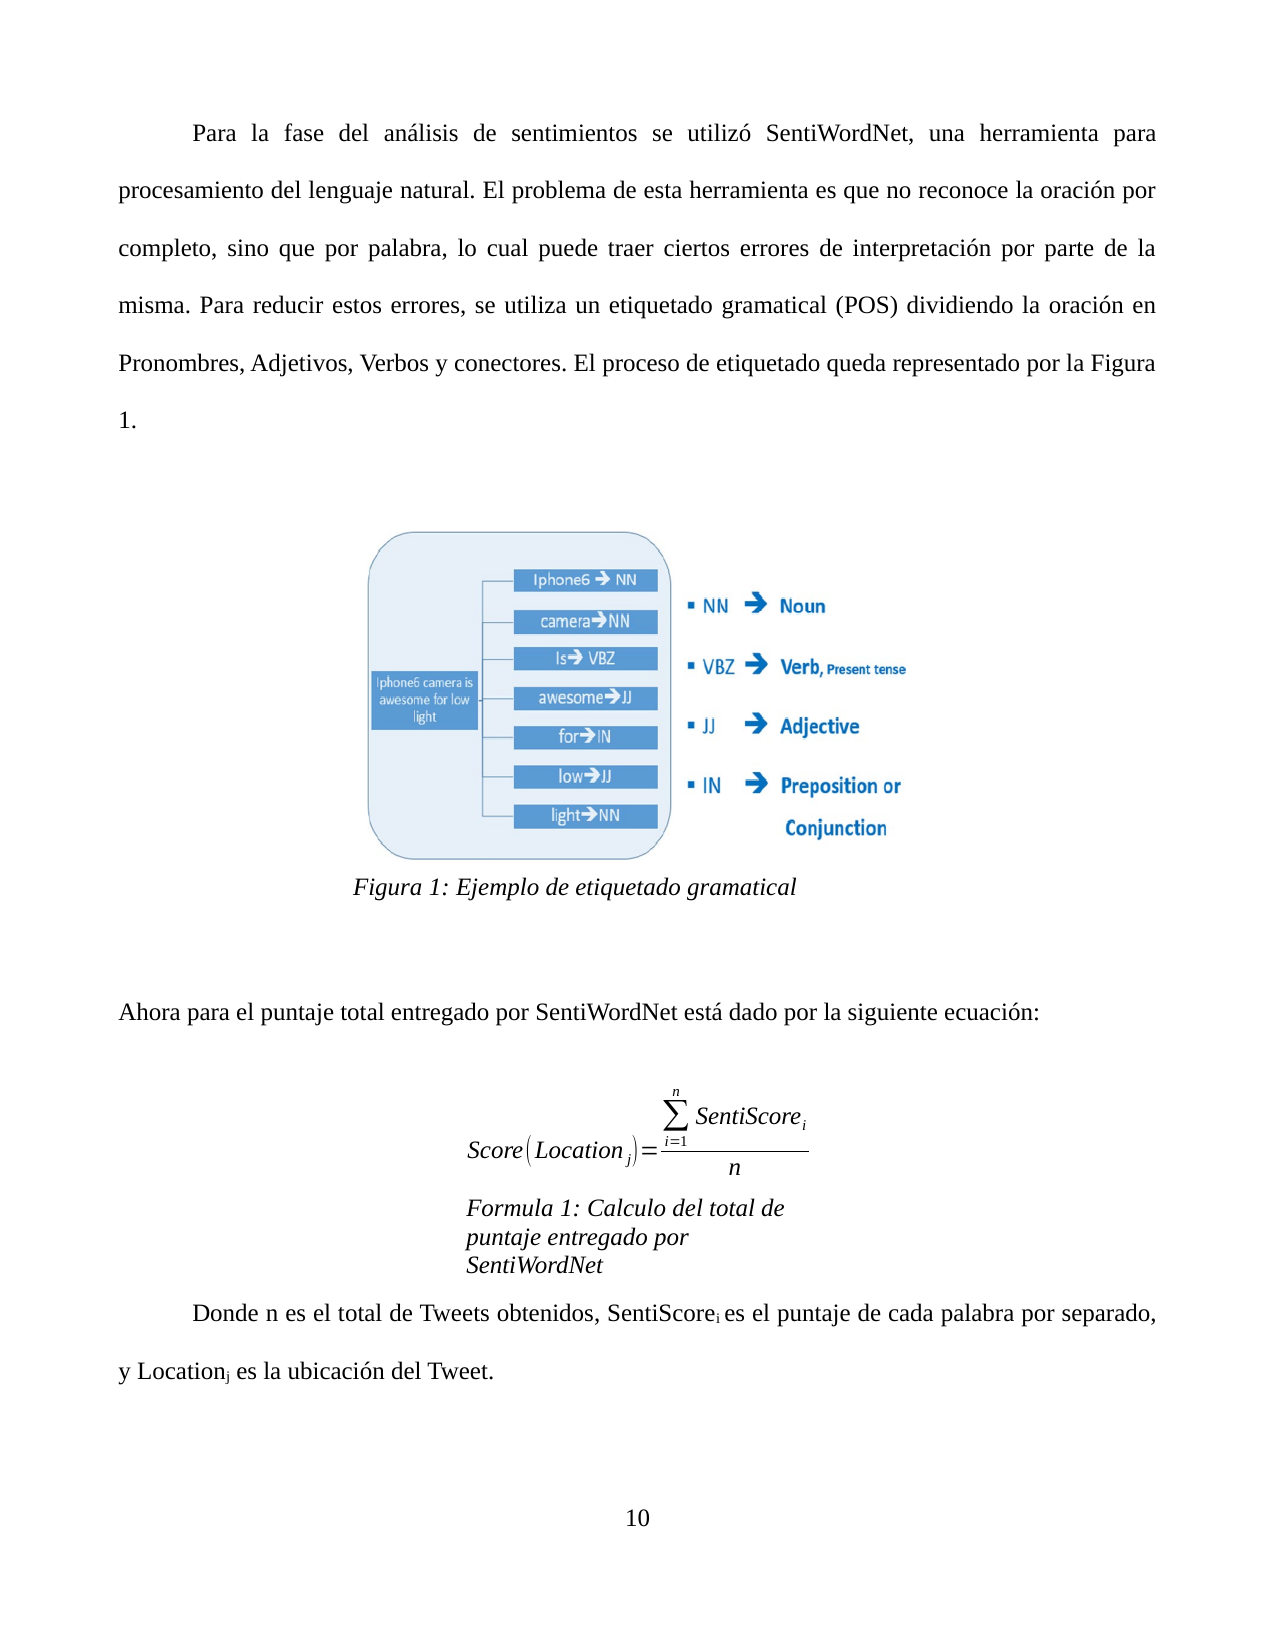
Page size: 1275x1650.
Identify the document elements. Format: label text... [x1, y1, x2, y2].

text Figura 1: Ejemplo de etiquetado gramatical [353, 872, 922, 901]
picture [367, 531, 909, 860]
text Ahora para el puntaje total entregado por SentiWordNet está dado por la siguiente ecuación: [118, 997, 1157, 1026]
text Formula 1: Calculo del total de puntaje entregado por SentiWordNet [466, 1082, 809, 1279]
text Para la fase del análisis de sentimientos se utilizó SentiWordNet, una herramienta para procesamiento del lenguaje natural. El problema de esta herramienta es que no reconoce la oración por completo, sino que por palabra, lo cual puede traer ciertos errores de interpretación por parte de la misma. Para reducir estos errores, se utiliza un etiquetado gramatical (POS) dividiendo la oración en Pronombres, Adjetivos, Verbos y conectores. El proceso de etiquetado queda representado por la Figura 1. [118, 118, 1157, 434]
text Donde n es el total de Tweets obtenidos, SentiScorei es el puntaje de cada palabra por separado, y Locationj es la ubicación del Tweet. [118, 1298, 1157, 1384]
